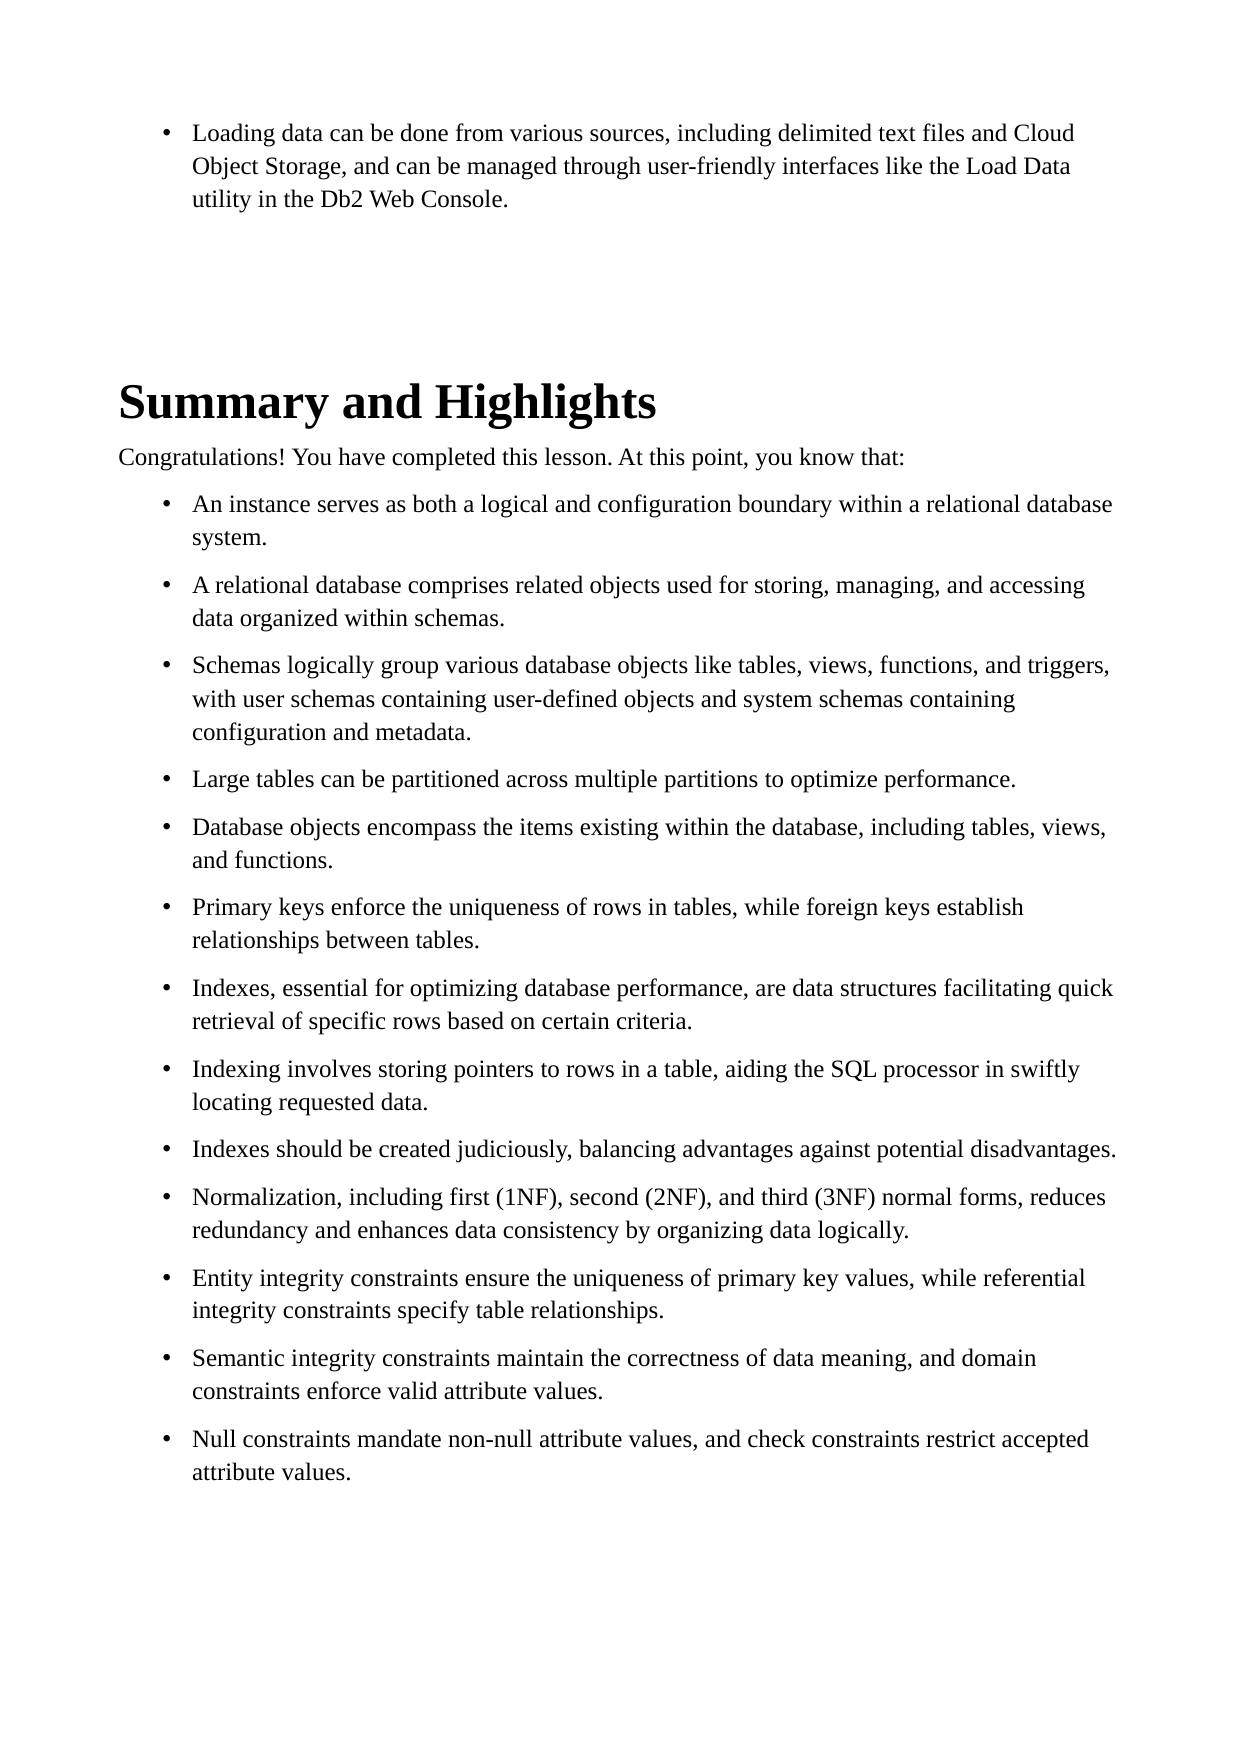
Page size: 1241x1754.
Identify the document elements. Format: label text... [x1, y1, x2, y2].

list Null constraints mandate non-null attribute values, and check constraints restrict accepted attribute values. [162, 1424, 1122, 1486]
list Primary keys enforce the uniqueness of rows in tables, while foreign keys establish relationships between tables. [162, 892, 1122, 954]
subtitle Summary and Highlights [118, 372, 1122, 429]
list Entity integrity constraints ensure the uniqueness of primary key values, while referential integrity constraints specify table relationships. [162, 1263, 1122, 1324]
list Loading data can be done from various sources, including delimited text files and Cloud Object Storage, and can be managed through user-friendly interfaces like the Load Data utility in the Db2 Web Console. [162, 118, 1122, 213]
list Indexing involves storing pointers to rows in a table, aiding the SQL processor in swiftly locating requested data. [162, 1054, 1122, 1116]
list Semantic integrity constraints maintain the correctness of data meaning, and domain constraints enforce valid attribute values. [162, 1343, 1122, 1405]
list Large tables can be partitioned across multiple partitions to optimize performance. [162, 764, 1122, 793]
list Schemas logically group various database objects like tables, views, functions, and triggers, with user schemas containing user-defined objects and system schemas containing configuration and metadata. [162, 651, 1122, 745]
list A relational database comprises related objects used for storing, managing, and accessing data organized within schemas. [162, 570, 1122, 632]
list Normalization, including first (1NF), second (2NF), and third (3NF) normal forms, reduces redundancy and enhances data consistency by organizing data logically. [162, 1182, 1122, 1244]
list Indexes, essential for optimizing database performance, are data structures facilitating quick retrieval of specific rows based on certain criteria. [162, 973, 1122, 1035]
list An instance serves as both a logical and configuration boundary within a relational database system. [162, 489, 1122, 551]
list Indexes should be created judiciously, balancing advantages against potential disadvantages. [162, 1134, 1122, 1163]
list Database objects encompass the items existing within the database, including tables, views, and functions. [162, 812, 1122, 874]
text Congratulations! You have completed this lesson. At this point, you know that: [118, 442, 1122, 471]
